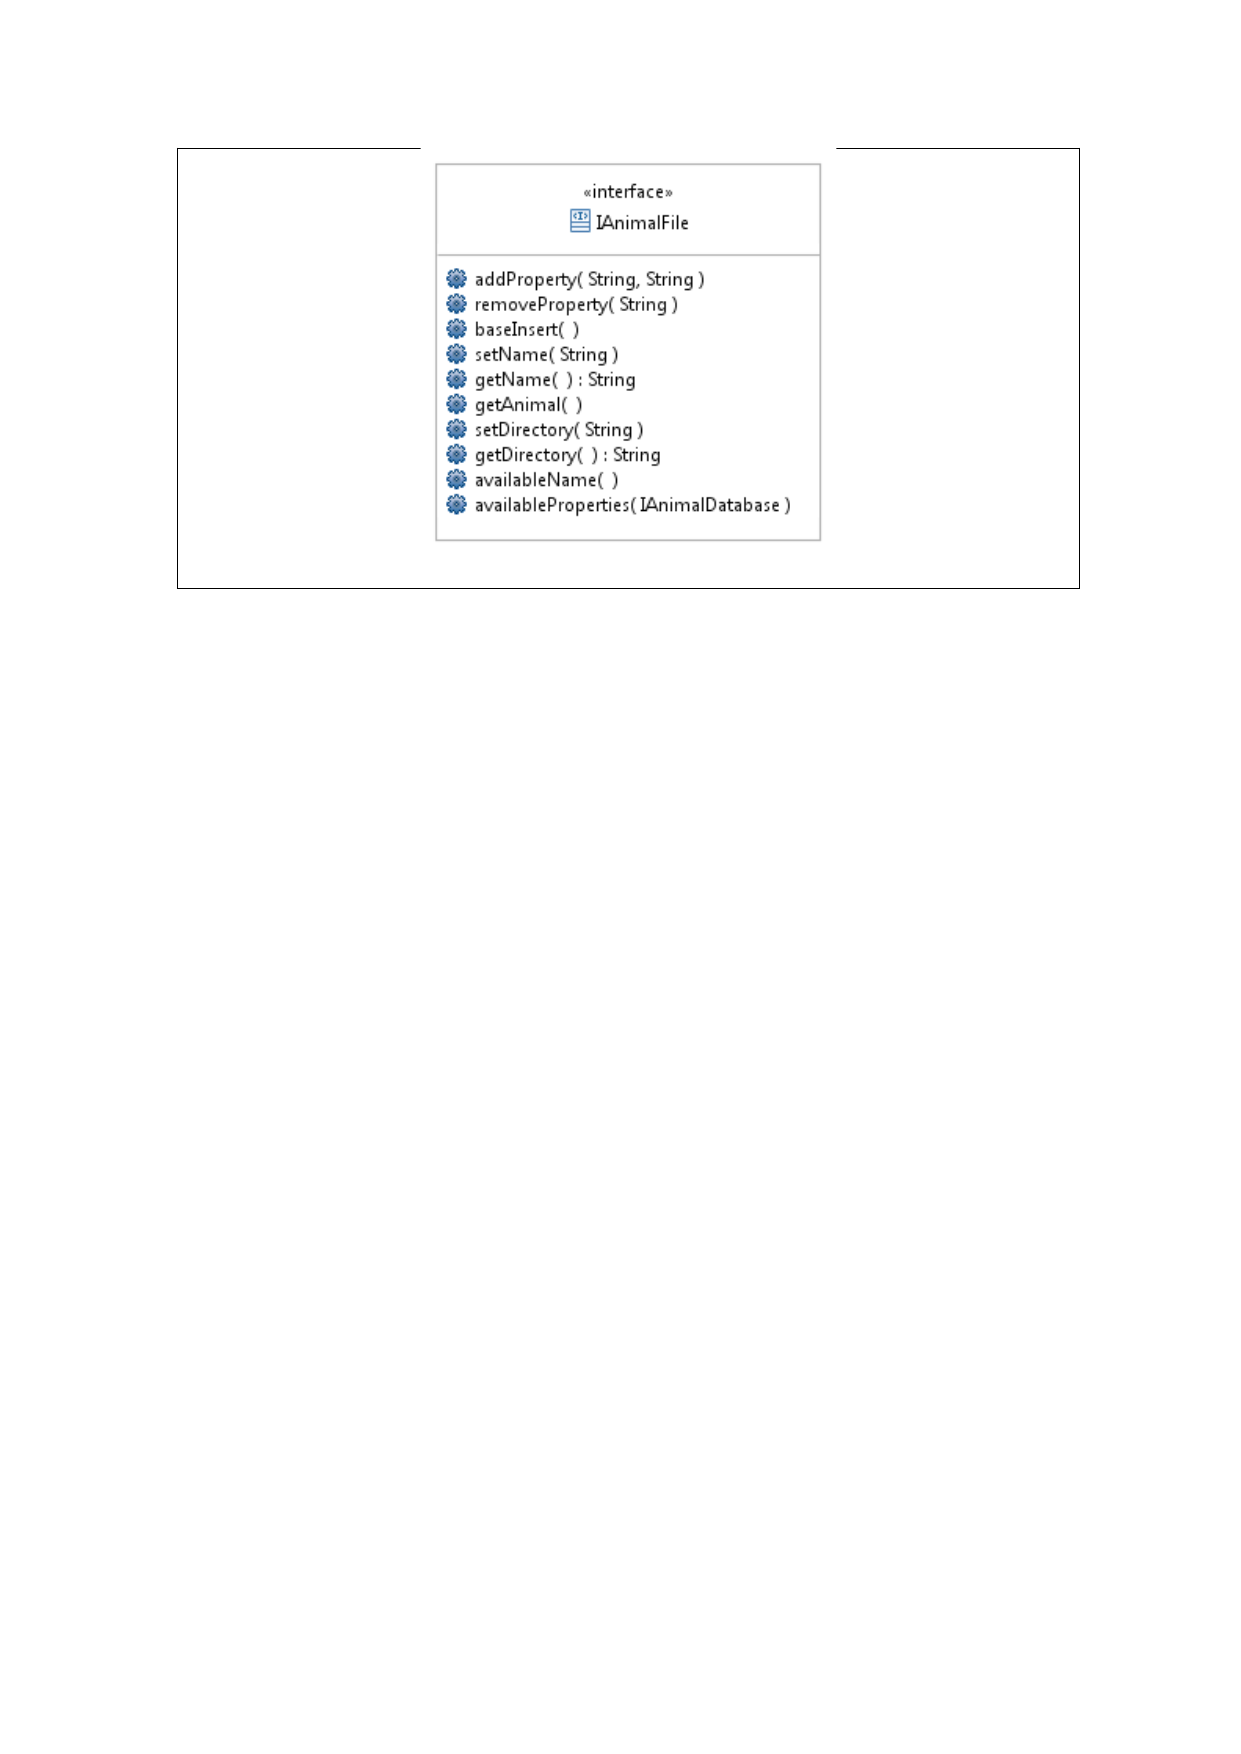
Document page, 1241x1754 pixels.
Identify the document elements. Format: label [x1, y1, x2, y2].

table_cell [178, 149, 1079, 588]
